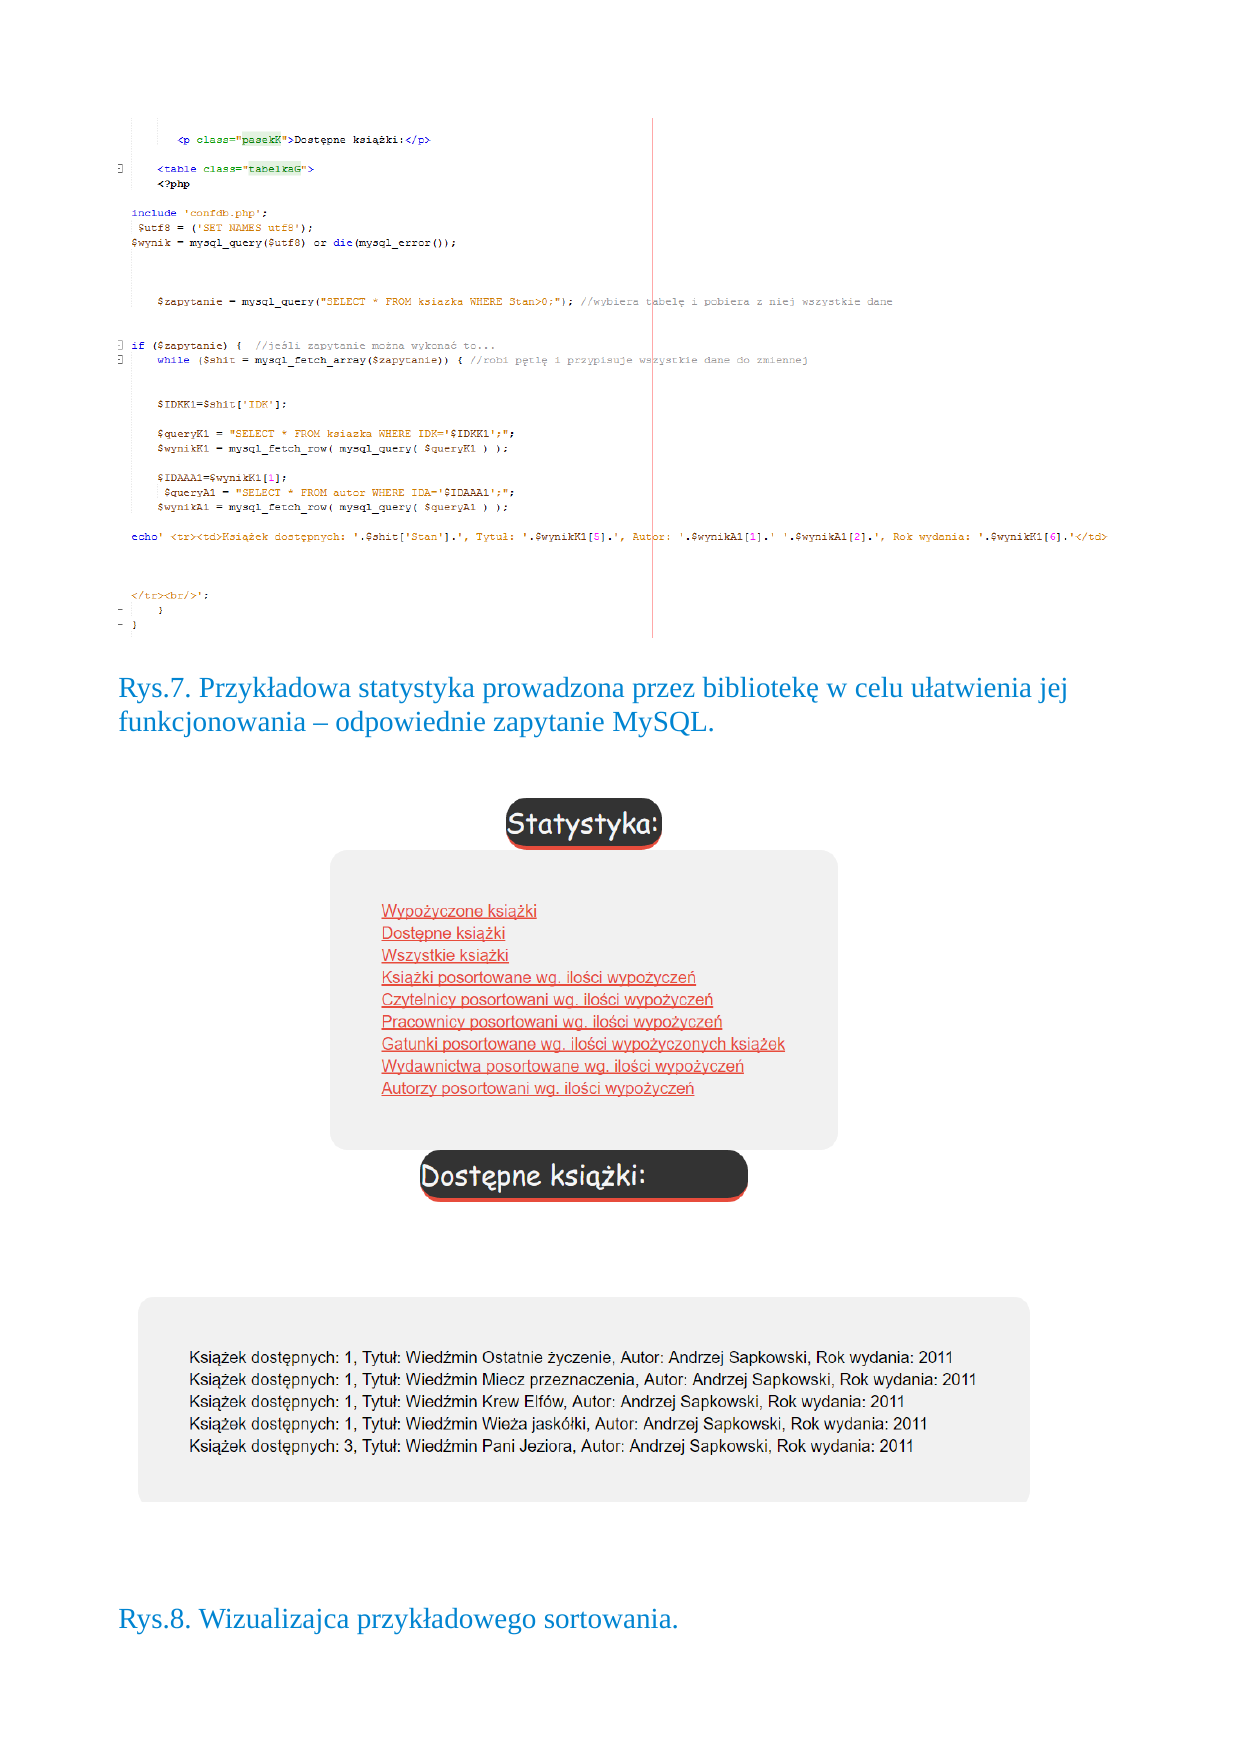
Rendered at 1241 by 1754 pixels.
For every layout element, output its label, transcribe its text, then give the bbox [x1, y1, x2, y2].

text Rys.7. Przykładowa statystyka prowadzona przez bibliotekę w celu ułatwienia jej funkcjonowania – odpowiednie zapytanie MySQL. [118, 671, 1122, 738]
text Rys.8. Wizualizajca przykładowego sortowania. [118, 1602, 1122, 1635]
